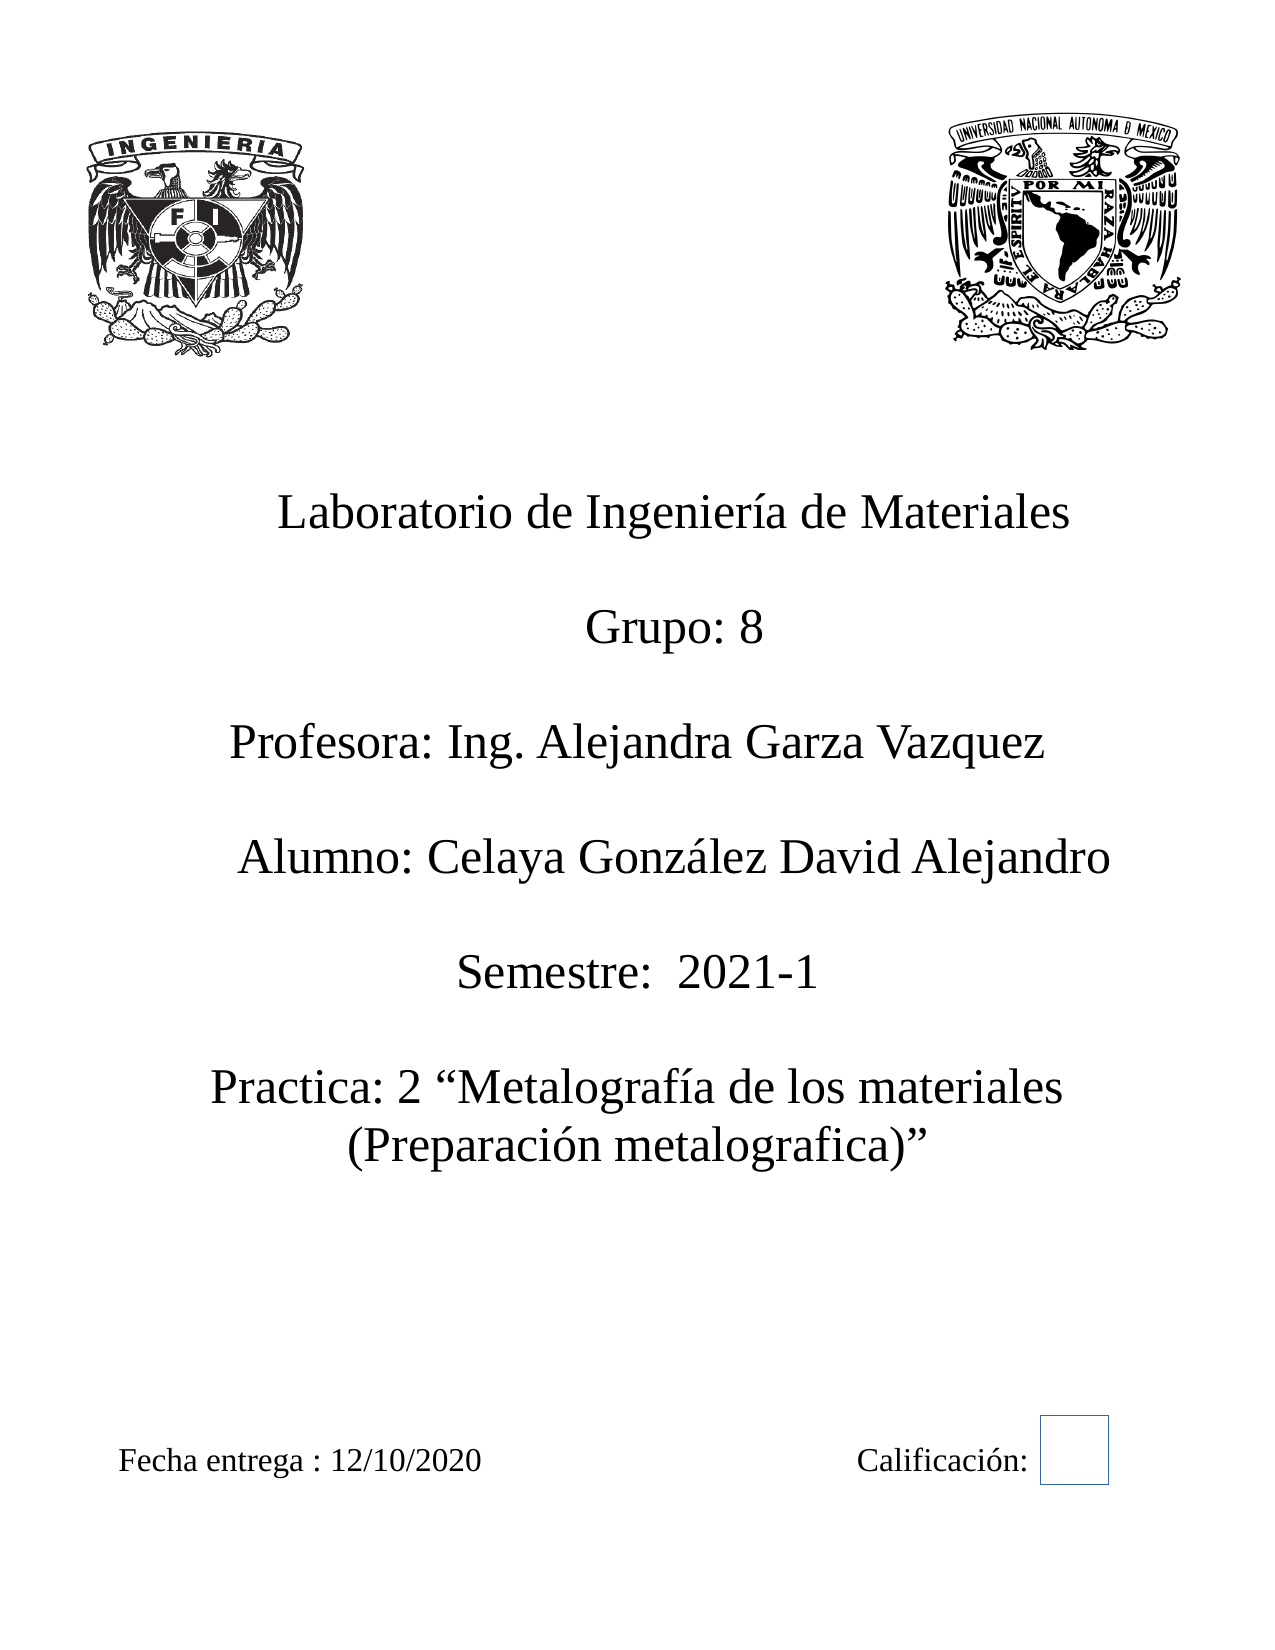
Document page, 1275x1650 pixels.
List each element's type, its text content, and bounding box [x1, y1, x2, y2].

text Profesora: Ing. Alejandra Garza Vazquez [118, 712, 1157, 770]
text Laboratorio de Ingeniería de Materiales [118, 482, 1157, 540]
picture [944, 112, 1181, 350]
text Practica: 2 “Metalografía de los materiales (Preparación metalografica)” [118, 1057, 1157, 1172]
text Fecha entrega : 12/10/2020 Calificación: [118, 1441, 1040, 1479]
text Grupo: 8 [118, 597, 1157, 655]
picture [76, 122, 313, 359]
text [1109, 1441, 1157, 1479]
text Alumno: Celaya González David Alejandro [118, 827, 1157, 885]
text Semestre: 2021-1 [118, 942, 1157, 1000]
